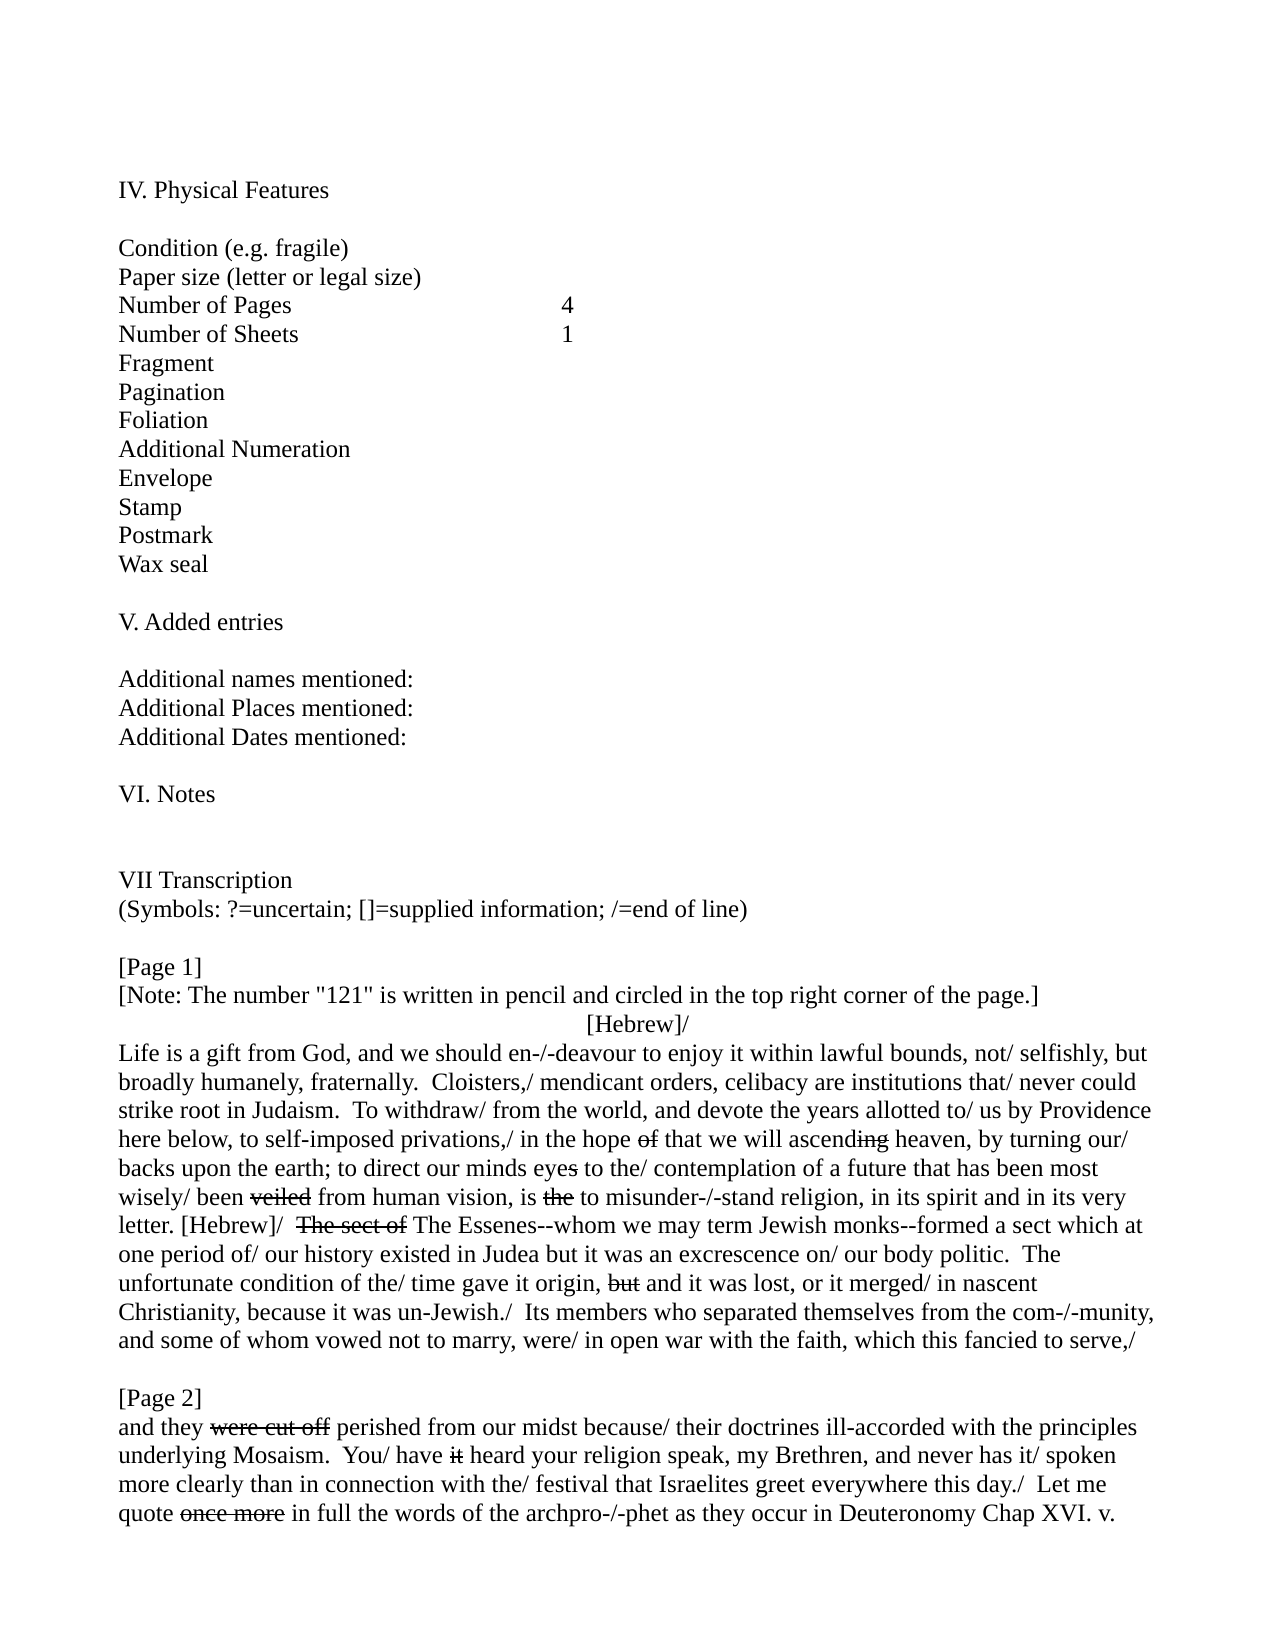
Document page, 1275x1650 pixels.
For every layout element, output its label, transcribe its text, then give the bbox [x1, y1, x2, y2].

text V. Added entries [118, 607, 1157, 636]
text Fragment [118, 348, 1157, 377]
text [Page 2] [118, 1383, 1157, 1412]
text Number of Pages 4 [118, 291, 1157, 319]
text Wax seal [118, 549, 1157, 578]
text Condition (e.g. fragile) [118, 233, 1157, 262]
text IV. Physical Features [118, 176, 1157, 204]
text Pagination [118, 377, 1157, 406]
text and they were cut off perished from our midst because/ their doctrines ill-accorded with the principles underlying Mosaism. You/ have it heard your religion speak, my Brethren, and never has it/ spoken more clearly than in connection with the/ festival that Israelites greet everywhere this day./ Let me quote once more in full the words of the archpro-/-phet as they occur in Deuteronomy Chap XVI. v. [118, 1412, 1157, 1527]
text Additional Dates mentioned: [118, 722, 1157, 751]
text [Hebrew]/ [118, 1009, 1157, 1038]
text Number of Sheets 1 [118, 319, 1157, 348]
text (Symbols: ?=uncertain; []=supplied information; /=end of line) [118, 894, 1157, 923]
text [Page 1] [118, 952, 1157, 981]
text Envelope [118, 463, 1157, 492]
text Paper size (letter or legal size) [118, 262, 1157, 291]
text Additional Places mentioned: [118, 693, 1157, 722]
text Foliation [118, 406, 1157, 434]
text [Note: The number "121" is written in pencil and circled in the top right corner of the page.] [118, 981, 1157, 1009]
text VII Transcription [118, 866, 1157, 894]
text Postma rk [118, 521, 1157, 549]
text Additional Numeration [118, 434, 1157, 463]
text Stamp [118, 492, 1157, 521]
text Additional names mentioned: [118, 664, 1157, 693]
text VI. Notes [118, 779, 1157, 808]
text Life is a gift from God, and we should en-/-deavour to enjoy it within lawful bounds, not/ selfishly, but broadly humanely, fraternally. Cloisters,/ mendicant orders, celibacy are institutions that/ never could strike root in Judaism. To withdraw/ from the world, and devote the years allotted to/ us by Providence here below, to self-imposed privations,/ in the hope of that we will ascending heaven, by turning our/ backs upon the earth; to direct our minds eyes to the/ contemplation of a future that has been most wisely/ been veiled from human vision, is the to misunder-/-stand religion, in its spirit and in its very letter. [Hebrew]/ The sect of The Essenes--whom we may term Jewish monks--formed a sect which at one period of/ our history existed in Judea but it was an excrescence on/ our body politic. The unfortunate condition of the/ time gave it origin, but and it was lost, or it merged/ in nascent Christianity, because it was un-Jewish./ Its members who separated themselves from the com-/-munity, and some of whom vowed not to marry, were/ in open war with the faith, which this fancied to serve,/ [118, 1038, 1157, 1354]
